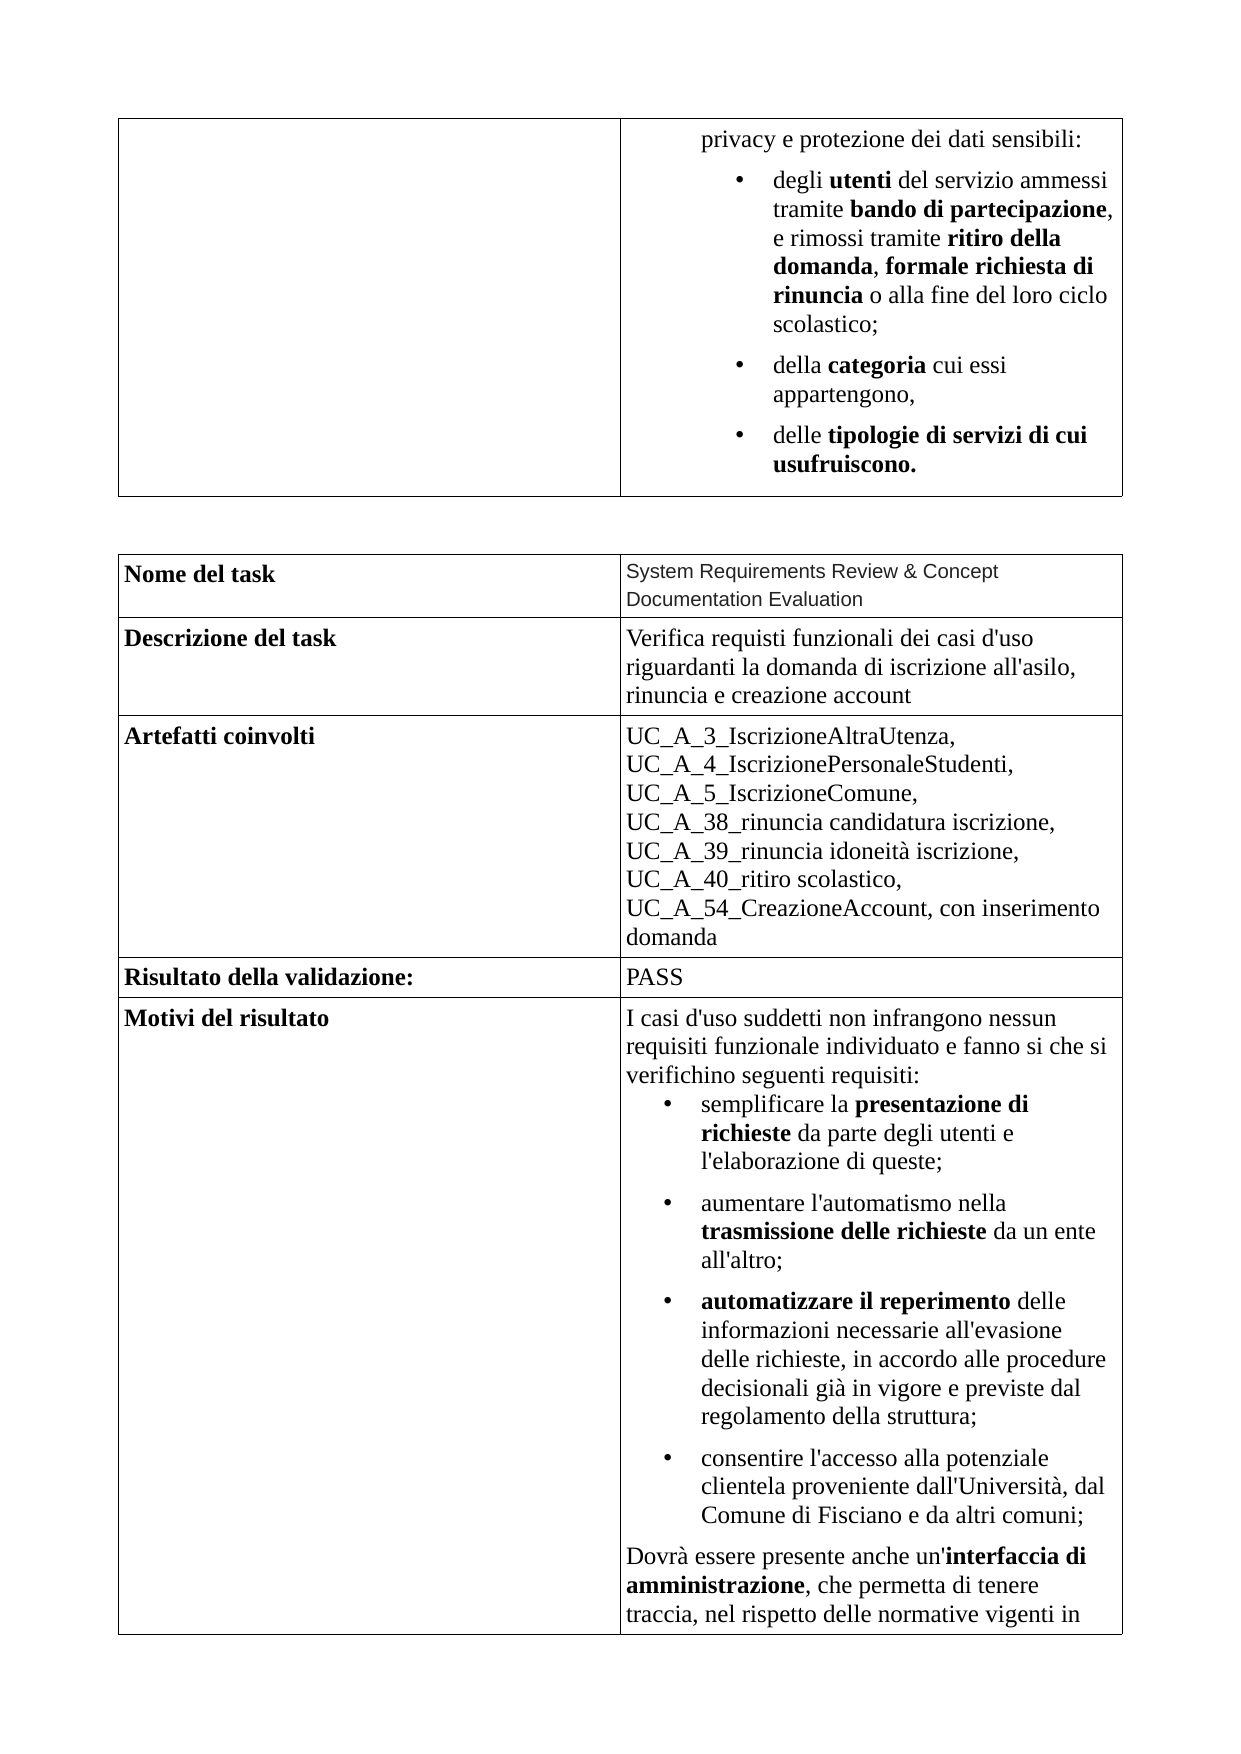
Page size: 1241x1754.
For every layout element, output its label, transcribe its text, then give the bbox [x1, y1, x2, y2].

table_cell I casi d'uso suddetti non infrangono nessun requisiti funzionale individuato e fanno si che si verifichino seguenti requisiti: facilitare la comunicazione tra genitori attraverso il meccanismo di ricerca; automatizzare il reperimento delle informazioni necessarie all'evasione delle richieste, in accordo alle procedure decisionali già in vigore e previste dal regolamento della struttura; fornire informazione ai genitori riguardo il personale educativo attraverso il meccanismo di ricerca. Dovrà essere presente anche un'interfaccia di amministrazione, che permetta di tenere traccia, nel rispetto delle normative vigenti in materia di privacy e protezione dei dati sensibili: degli utenti del servizio ammessi tramite bando di partecipazione, e rimossi tramite ritiro della domanda, formale richiesta di rinuncia o alla fine del loro ciclo scolastico; della categoria cui essi appartengono, delle tipologie di servizi di cui usufruiscono. [621, 119, 1122, 496]
table_cell UC_A_3_IscrizioneAltraUtenza, UC_A_4_IscrizionePersonaleStudenti, UC_A_5_IscrizioneComune, UC_A_38_rinuncia candidatura iscrizione, UC_A_39_rinuncia idoneità iscrizione, UC_A_40_ritiro scolastico, UC_A_54_CreazioneAccount, con inserimento domanda [621, 716, 1122, 957]
table_cell Descrizione del task [119, 618, 620, 715]
table_cell Verifica requisti funzionali dei casi d'uso riguardanti la domanda di iscrizione all'asilo, rinuncia e creazione account [621, 618, 1122, 715]
table_cell Artefatti coinvolti [119, 716, 620, 957]
table_cell Risultato della validazione: [119, 958, 620, 997]
table_header System Requirements Review & Concept Documentation Evaluation [621, 555, 1122, 617]
table_cell I casi d'uso suddetti non infrangono nessun requisiti funzionale individuato e fanno si che si verifichino seguenti requisiti: semplificare la presentazione di richieste da parte degli utenti e l'elaborazione di queste; aumentare l'automatismo nella trasmissione delle richieste da un ente all'altro; automatizzare il reperimento delle informazioni necessarie all'evasione delle richieste, in accordo alle procedure decisionali già in vigore e previste dal regolamento della struttura; consentire l'accesso alla potenziale clientela proveniente dall'Università, dal Comune di Fisciano e da altri comuni; Dovrà essere presente anche un'interfaccia di amministrazione, che permetta di tenere traccia, nel rispetto delle normative vigenti in [621, 998, 1122, 1633]
table_cell Motivi del risultato [119, 998, 620, 1633]
table_cell [119, 119, 620, 496]
table_cell PASS [621, 958, 1122, 997]
table_header Nome del task [119, 555, 620, 617]
